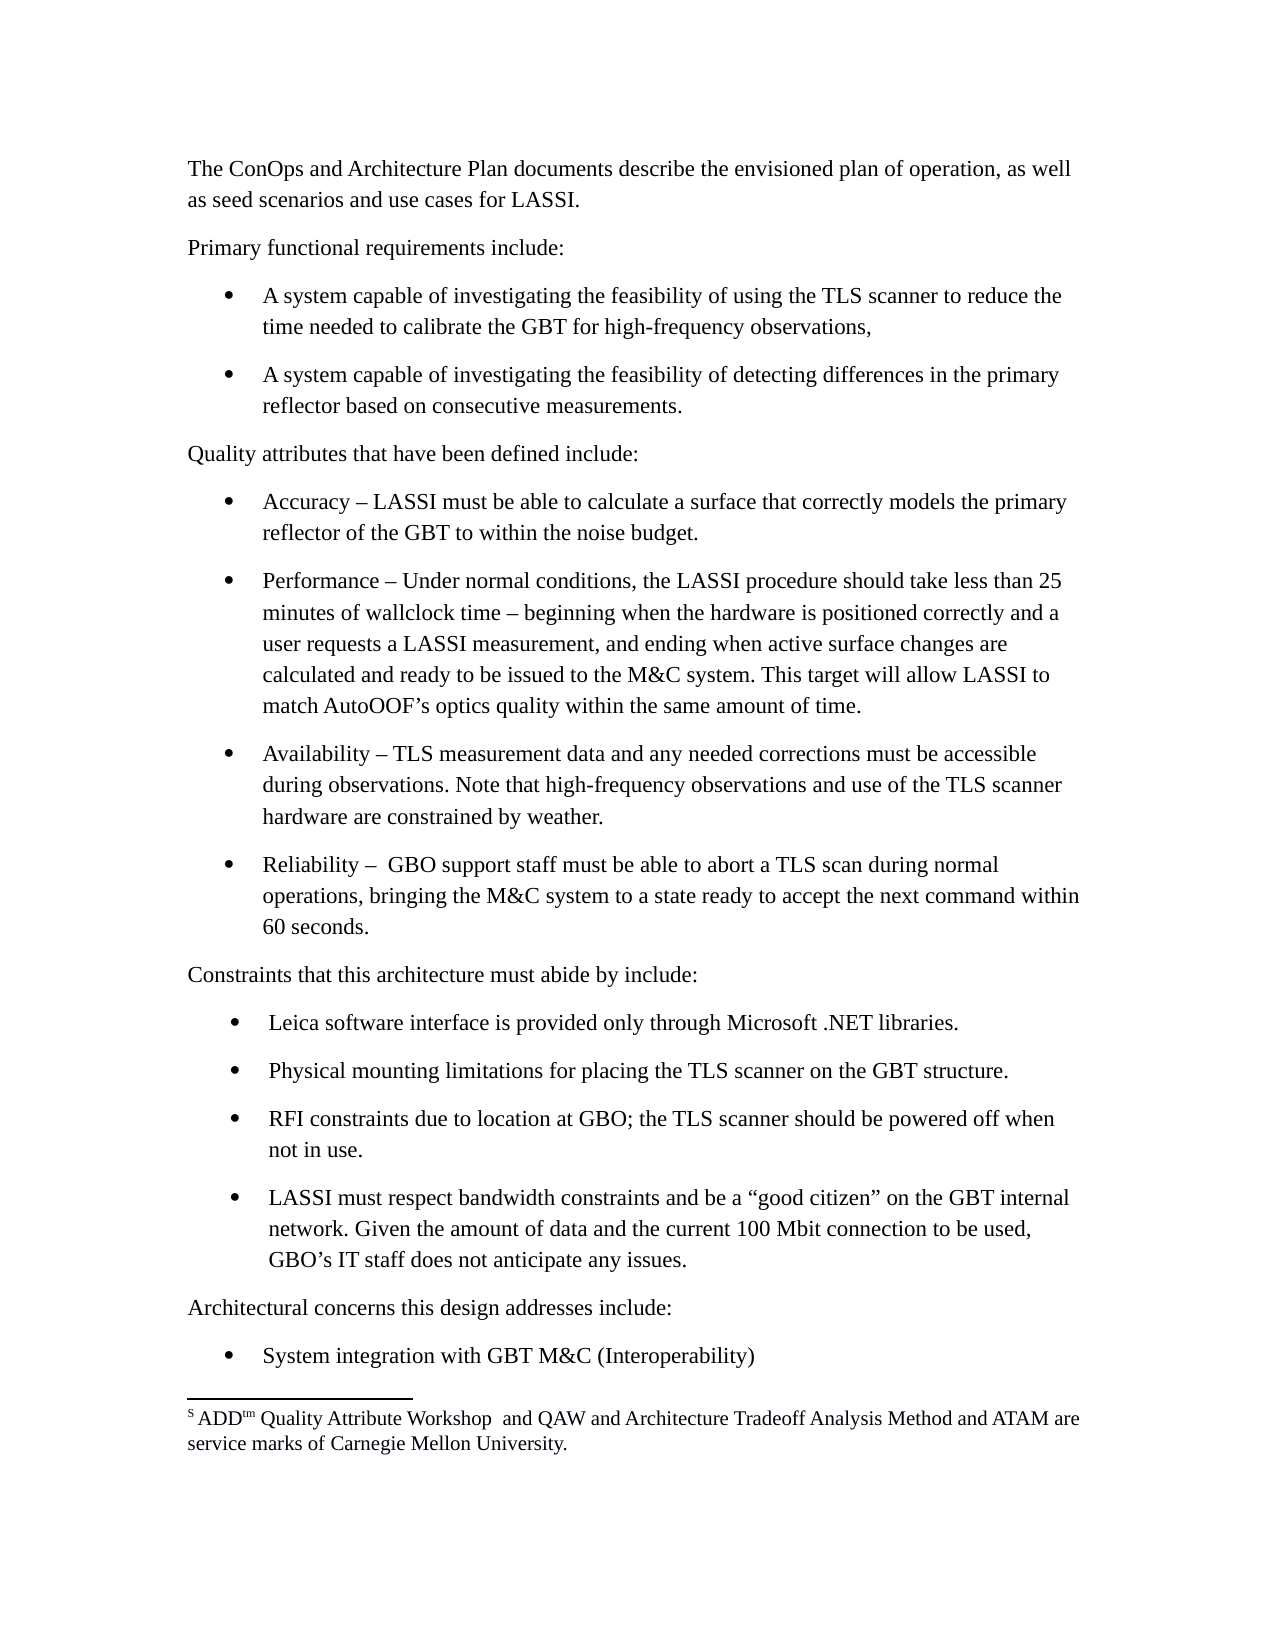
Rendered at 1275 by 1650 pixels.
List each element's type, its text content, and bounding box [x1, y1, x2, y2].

list Leica software interface is provided only through Microsoft .NET libraries. [231, 1004, 1087, 1035]
list Availability – TLS measurement data and any needed corrections must be accessible during observations. Note that high-frequency observations and use of the TLS scanner hardware are constrained by weather. [225, 735, 1087, 829]
text Quality attributes that have been defined include: [187, 435, 1087, 467]
text The ConOps and Architecture Plan documents describe the envisioned plan of operation, as well as seed scenarios and use cases for LASSI. [187, 150, 1087, 212]
text Constraints that this architecture must abide by include: [187, 956, 1087, 987]
list RFI constraints due to location at GBO; the TLS scanner should be powered off when not in use. [231, 1100, 1087, 1162]
list System integration with GBT M&C (Interoperability) [225, 1337, 1087, 1369]
list Accuracy – LASSI must be able to calculate a surface that correctly models the primary reflector of the GBT to within the noise budget. [225, 483, 1087, 546]
text Primary functional requirements include: [187, 229, 1087, 260]
list Performance – Under normal conditions, the LASSI procedure should take less than 25 minutes of wallclock time – beginning when the hardware is positioned correctly and a user requests a LASSI measurement, and ending when active surface changes are calculated and ready to be issued to the M&C system. This target will allow LASSI to match AutoOOF’s optics quality within the same amount of time. [225, 562, 1087, 719]
list A system capable of investigating the feasibility of detecting differences in the primary reflector based on consecutive measurements. [225, 356, 1087, 419]
list Reliability – GBO support staff must be able to abort a TLS scan during normal operations, bringing the M&C system to a state ready to accept the next command within 60 seconds. [225, 846, 1087, 939]
text Architectural concerns this design addresses include: [187, 1289, 1087, 1321]
list LASSI must respect bandwidth constraints and be a “good citizen” on the GBT internal network. Given the amount of data and the current 100 Mbit connection to be used, GBO’s IT staff does not anticipate any issues. [231, 1179, 1087, 1273]
list Physical mounting limitations for placing the TLS scanner on the GBT structure. [231, 1052, 1087, 1083]
list A system capable of investigating the feasibility of using the TLS scanner to reduce the time needed to calibrate the GBT for high-frequency observations, [225, 277, 1087, 339]
